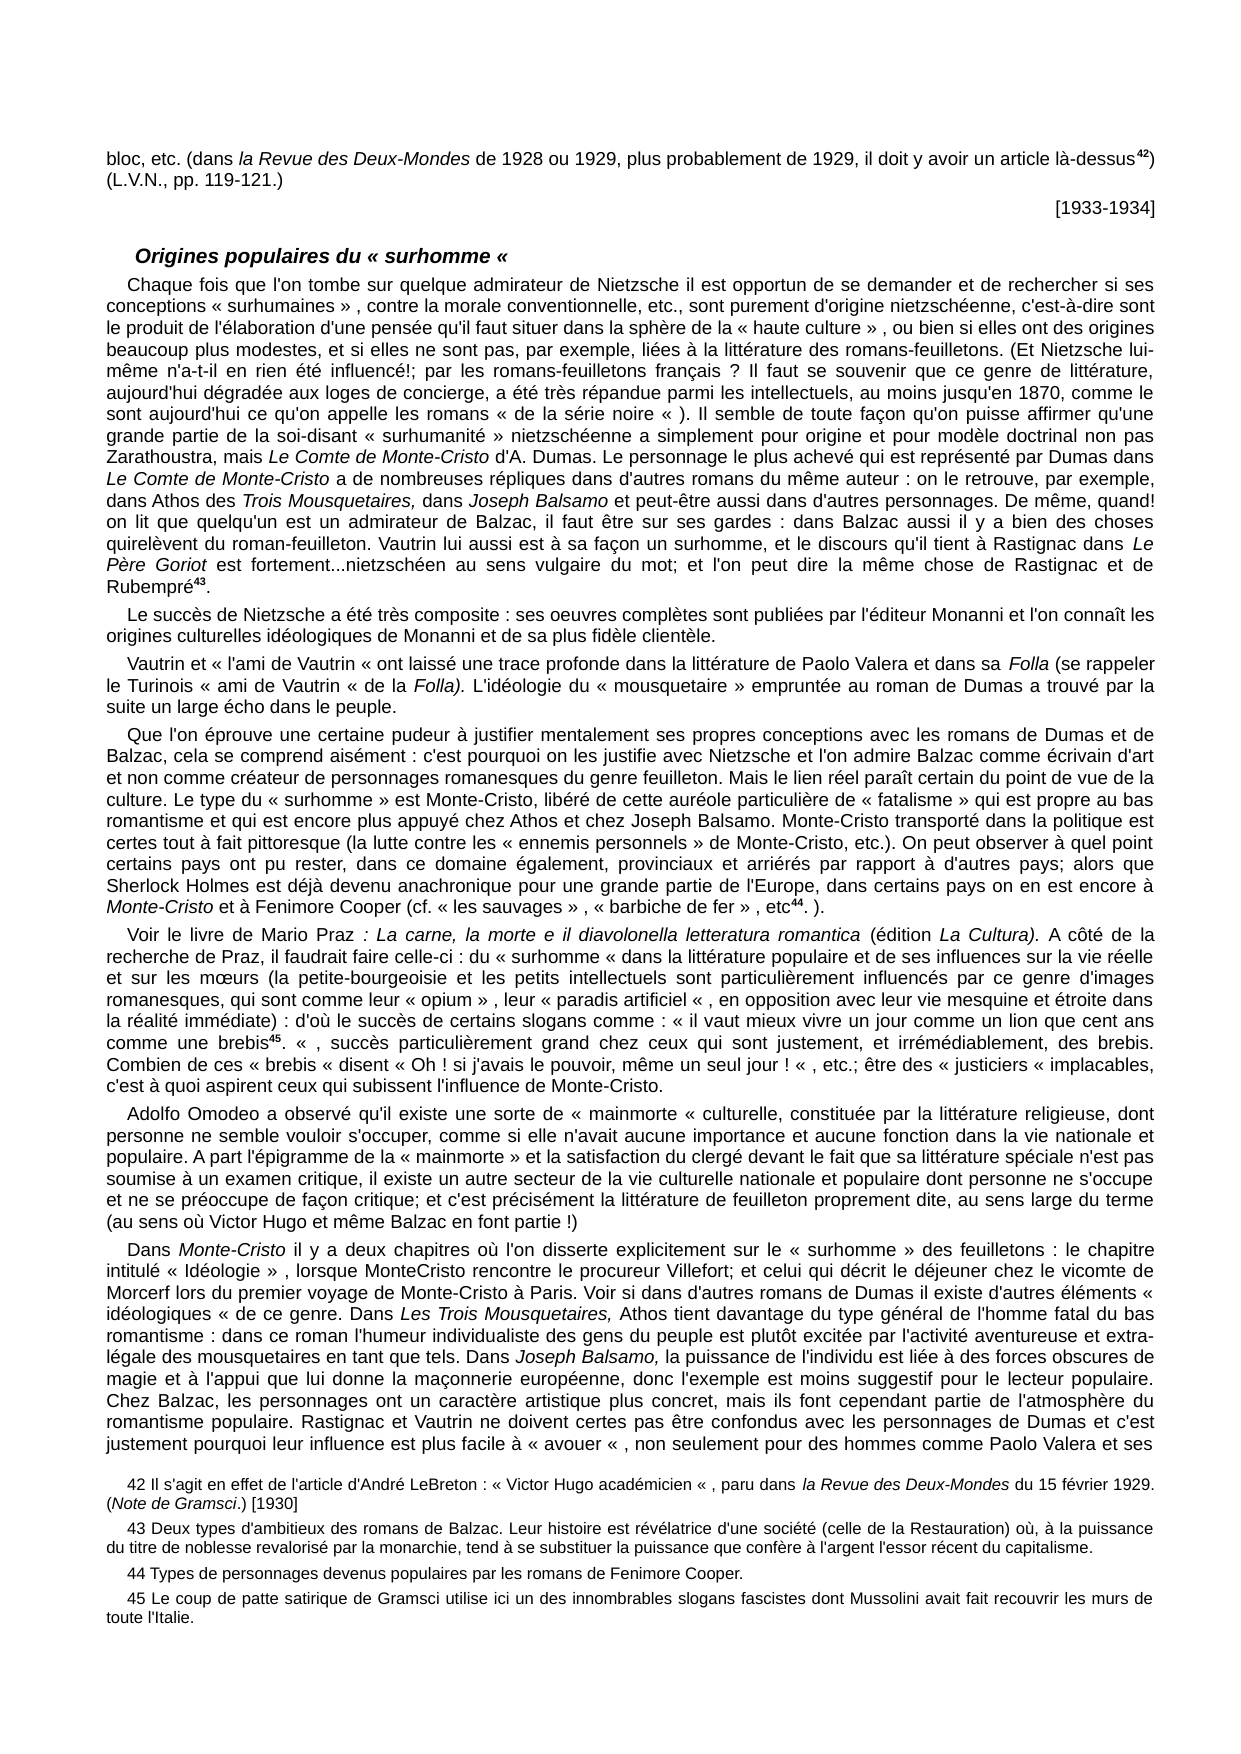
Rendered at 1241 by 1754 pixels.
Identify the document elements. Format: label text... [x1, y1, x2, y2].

text Il s'agit en effet de l'article d'André LeBreton : « Victor Hugo académicien « , paru dans la Revue des Deux-Mondes du 15 février 1929. (Note de Gramsci.) [1930] [106, 1474, 1155, 1513]
text Que l'on éprouve une certaine pudeur à justifier mentalement ses propres conceptions avec les romans de Dumas et de Balzac, cela se comprend aisément : c'est pourquoi on les justifie avec Nietzsche et l'on admire Balzac comme écrivain d'art et non comme créateur de personnages romanesques du genre feuilleton. Mais le lien réel paraît certain du point de vue de la culture. Le type du « surhomme » est Monte-Cristo, libéré de cette auréole particulière de « fatalisme » qui est propre au bas romantisme et qui est encore plus appuyé chez Athos et chez Joseph Balsamo. Monte-Cristo transporté dans la politique est certes tout à fait pittoresque (la lutte contre les « ennemis personnels » de Monte-Cristo, etc.). On peut observer à quel point certains pays ont pu rester, dans ce domaine également, provinciaux et arriérés par rapport à d'autres pays; alors que Sherlock Holmes est déjà devenu anachronique pour une grande partie de l'Europe, dans certains pays on en est encore à Monte-Cristo et à Fenimore Cooper (cf. « les sauvages » , « barbiche de fer » , etc. ). [106, 724, 1155, 918]
subtitle Origines populaires du « surhomme « [106, 243, 1155, 267]
text bloc, etc. (dans la Revue des Deux-Mondes de 1928 ou 1929, plus probablement de 1929, il doit y avoir un article là-dessus) (L.V.N., pp. 119-121.) [106, 148, 1155, 191]
text Chaque fois que l'on tombe sur quelque admirateur de Nietzsche il est opportun de se demander et de rechercher si ses conceptions « surhumaines » , contre la morale conventionnelle, etc., sont purement d'origine nietzschéenne, c'est-à-dire sont le produit de l'élaboration d'une pensée qu'il faut situer dans la sphère de la « haute culture » , ou bien si elles ont des origines beaucoup plus modestes, et si elles ne sont pas, par exemple, liées à la littérature des romans-feuilletons. (Et Nietzsche lui-même n'a-t-il en rien été influencé!; par les romans-feuilletons français ? Il faut se souvenir que ce genre de littérature, aujourd'hui dégradée aux loges de concierge, a été très répandue parmi les intellectuels, au moins jusqu'en 1870, comme le sont aujourd'hui ce qu'on appelle les romans « de la série noire « ). Il semble de toute façon qu'on puisse affirmer qu'une grande partie de la soi-disant « surhumanité » nietzschéenne a simplement pour origine et pour modèle doctrinal non pas Zarathoustra, mais Le Comte de Monte-Cristo d'A. Dumas. Le personnage le plus achevé qui est représenté par Dumas dans Le Comte de Monte-Cristo a de nombreuses répliques dans d'autres romans du même auteur : on le retrouve, par exemple, dans Athos des Trois Mousquetaires, dans Joseph Balsamo et peut-être aussi dans d'autres personnages. De même, quand! on lit que quelqu'un est un admirateur de Balzac, il faut être sur ses gardes : dans Balzac aussi il y a bien des choses quirelèvent du roman-feuilleton. Vautrin lui aussi est à sa façon un surhomme, et le discours qu'il tient à Rastignac dans Le Père Goriot est fortement...nietzschéen au sens vulgaire du mot; et l'on peut dire la même chose de Rastignac et de Rubempré. [106, 274, 1155, 597]
text [1933-1934] [106, 197, 1155, 218]
text Le coup de patte satirique de Gramsci utilise ici un des innombrables slogans fascistes dont Mussolini avait fait recouvrir les murs de toute l'Italie. [106, 1589, 1155, 1627]
text Dans Monte-Cristo il y a deux chapitres où l'on disserte explicitement sur le « surhomme » des feuilletons : le chapitre intitulé « Idéologie » , lorsque MonteCristo rencontre le procureur Villefort; et celui qui décrit le déjeuner chez le vicomte de Morcerf lors du premier voyage de Monte-Cristo à Paris. Voir si dans d'autres romans de Dumas il existe d'autres éléments « idéologiques « de ce genre. Dans Les Trois Mousquetaires, Athos tient davantage du type général de l'homme fatal du bas romantisme : dans ce roman l'humeur individualiste des gens du peuple est plutôt excitée par l'activité aventureuse et extra-légale des mousquetaires en tant que tels. Dans Joseph Balsamo, la puissance de l'individu est liée à des forces obscures de magie et à l'appui que lui donne la maçonnerie européenne, donc l'exemple est moins suggestif pour le lecteur populaire. Chez Balzac, les personnages ont un caractère artistique plus concret, mais ils font cependant partie de l'atmosphère du romantisme populaire. Rastignac et Vautrin ne doivent certes pas être confondus avec les personnages de Dumas et c'est justement pourquoi leur influence est plus facile à « avouer « , non seulement pour des hommes comme Paolo Valera et ses [106, 1238, 1155, 1454]
text Voir le livre de Mario Praz : La carne, la morte e il diavolonella letteratura romantica (édition La Cultura). A côté de la recherche de Praz, il faudrait faire celle-ci : du « surhomme « dans la littérature populaire et de ses influences sur la vie réelle et sur les mœurs (la petite-bourgeoisie et les petits intellectuels sont particulièrement influencés par ce genre d'images romanesques, qui sont comme leur « opium » , leur « paradis artificiel « , en opposition avec leur vie mesquine et étroite dans la réalité immédiate) : d'où le succès de certains slogans comme : « il vaut mieux vivre un jour comme un lion que cent ans comme une brebis. « , succès particulièrement grand chez ceux qui sont justement, et irrémédiablement, des brebis. Combien de ces « brebis « disent « Oh ! si j'avais le pouvoir, même un seul jour ! « , etc.; être des « justiciers « implacables, c'est à quoi aspirent ceux qui subissent l'influence de Monte-Cristo. [106, 924, 1155, 1097]
text Vautrin et « l'ami de Vautrin « ont laissé une trace profonde dans la littérature de Paolo Valera et dans sa Folla (se rappeler le Turinois « ami de Vautrin « de la Folla). L'idéologie du « mousquetaire » empruntée au roman de Dumas a trouvé par la suite un large écho dans le peuple. [106, 653, 1155, 717]
text Adolfo Omodeo a observé qu'il existe une sorte de « mainmorte « culturelle, constituée par la littérature religieuse, dont personne ne semble vouloir s'occuper, comme si elle n'avait aucune importance et aucune fonction dans la vie nationale et populaire. A part l'épigramme de la « mainmorte » et la satisfaction du clergé devant le fait que sa littérature spéciale n'est pas soumise à un examen critique, il existe un autre secteur de la vie culturelle nationale et populaire dont personne ne s'occupe et ne se préoccupe de façon critique; et c'est précisément la littérature de feuilleton proprement dite, au sens large du terme (au sens où Victor Hugo et même Balzac en font partie !) [106, 1103, 1155, 1232]
text Le succès de Nietzsche a été très composite : ses oeuvres complètes sont publiées par l'éditeur Monanni et l'on connaît les origines culturelles idéologiques de Monanni et de sa plus fidèle clientèle. [106, 603, 1155, 647]
text Types de personnages devenus populaires par les romans de Fenimore Cooper. [106, 1563, 1155, 1583]
text Deux types d'ambitieux des romans de Balzac. Leur histoire est révélatrice d'une société (celle de la Restauration) où, à la puissance du titre de noblesse revalorisé par la monarchie, tend à se substituer la puissance que confère à l'argent l'essor récent du capitalisme. [106, 1519, 1155, 1557]
